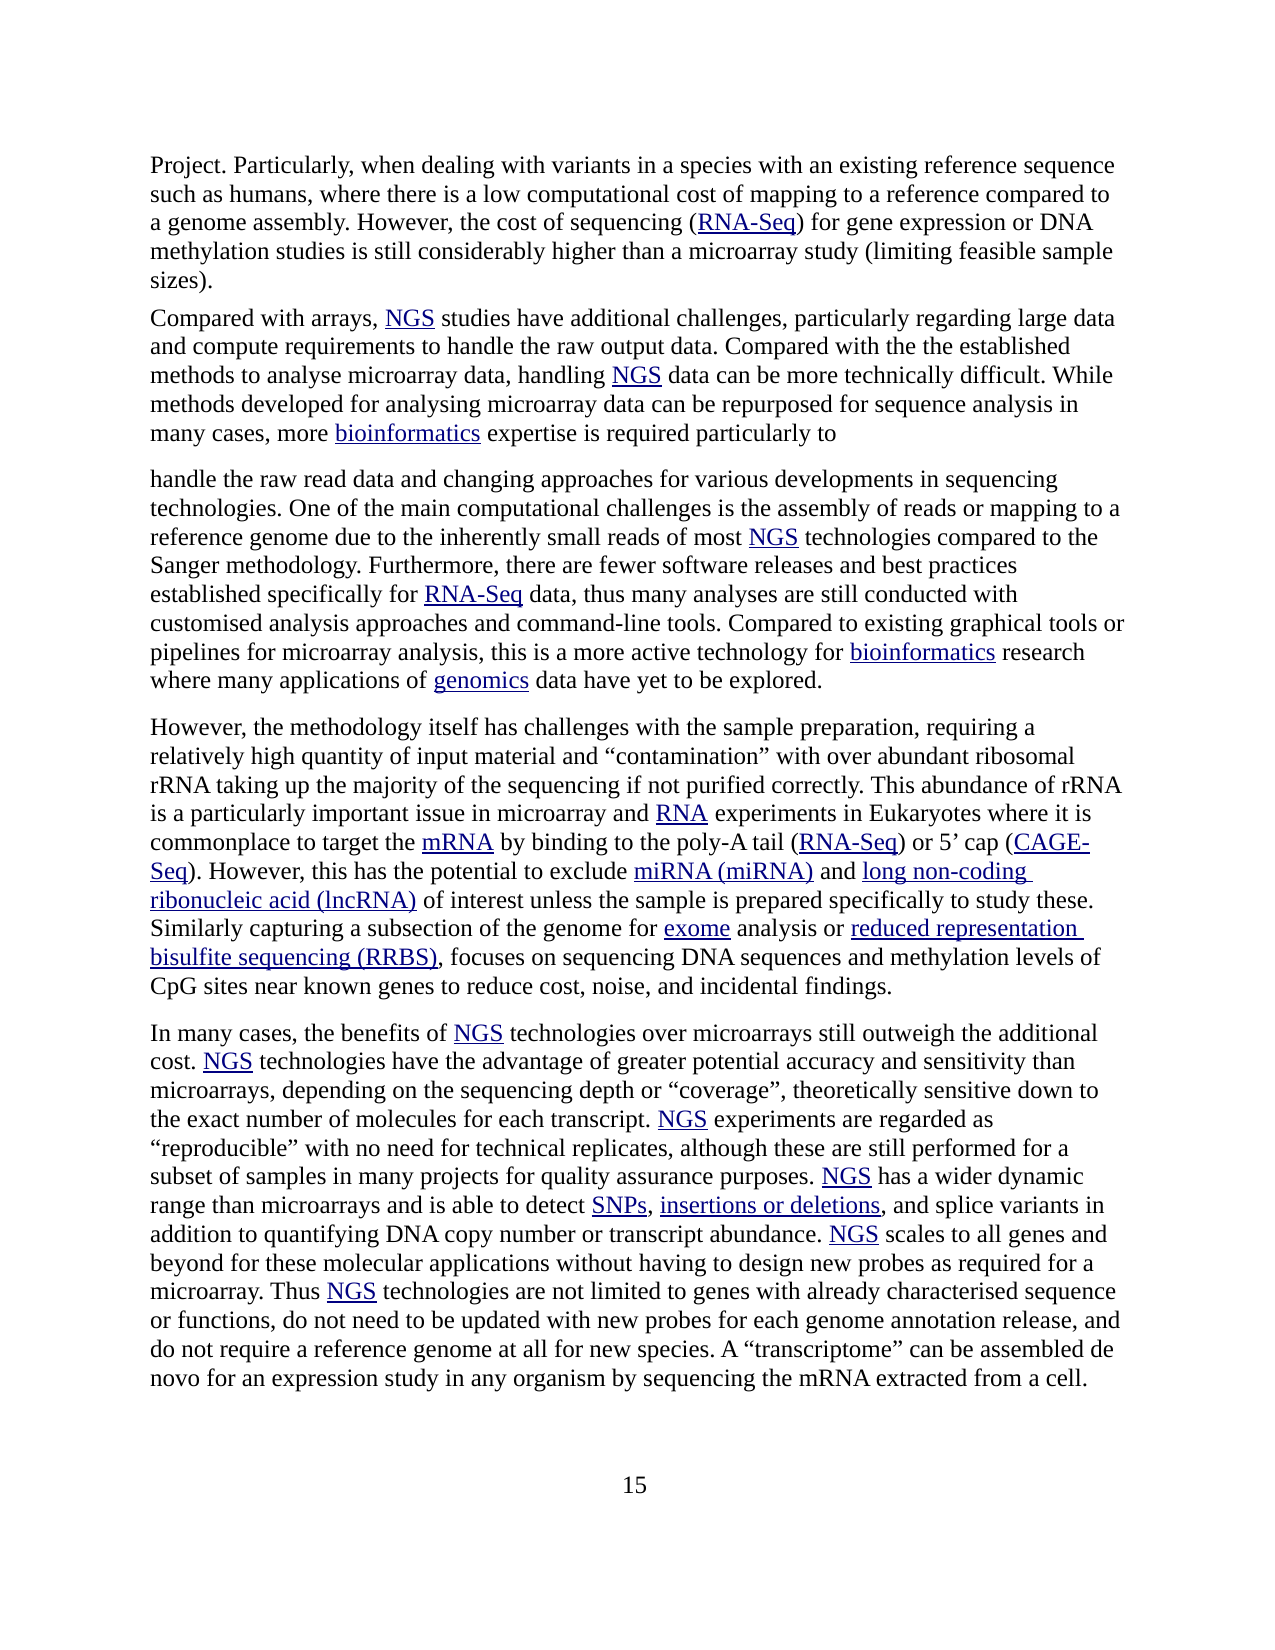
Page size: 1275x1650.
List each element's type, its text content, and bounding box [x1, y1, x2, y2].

text In many cases, the benefits of NGS technologies over microarrays still outweigh the additional cost. NGS technologies have the advantage of greater potential accuracy and sensitivity than microarrays, depending on the sequencing depth or “coverage”, theoretically sensitive down to the exact number of molecules for each transcript. NGS experiments are regarded as “reproducible” with no need for technical replicates, although these are still performed for a subset of samples in many projects for quality assurance purposes. NGS has a wider dynamic range than microarrays and is able to detect SNPs, insertions or deletions, and splice variants in addition to quantifying DNA copy number or transcript abundance. NGS scales to all genes and beyond for these molecular applications without having to design new probes as required for a microarray. Thus NGS technologies are not limited to genes with already characterised sequence or functions, do not need to be updated with new probes for each genome annotation release, and do not require a reference genome at all for new species. A “transcriptome” can be assembled de novo for an expression study in any organism by sequencing the mRNA extracted from a cell. [150, 1018, 1125, 1391]
text However, the methodology itself has challenges with the sample preparation, requiring a relatively high quantity of input material and “contamination” with over abundant ribosomal rRNA taking up the majority of the sequencing if not purified correctly. This abundance of rRNA is a particularly important issue in microarray and RNA experiments in Eukaryotes where it is commonplace to target the mRNA by binding to the poly-A tail (RNA-Seq) or 5’ cap (CAGE-Seq). However, this has the potential to exclude miRNA (miRNA) and long non-coding ribonucleic acid (lncRNA) of interest unless the sample is prepared specifically to study these. Similarly capturing a subsection of the genome for exome analysis or reduced representation bisulfite sequencing (RRBS), focuses on sequencing DNA sequences and methylation levels of CpG sites near known genes to reduce cost, noise, and incidental findings. [150, 712, 1125, 1000]
text handle the raw read data and changing approaches for various developments in sequencing technologies. One of the main computational challenges is the assembly of reads or mapping to a reference genome due to the inherently small reads of most NGS technologies compared to the Sanger methodology. Furthermore, there are fewer software releases and best practices established specifically for RNA-Seq data, thus many analyses are still conducted with customised analysis approaches and command-line tools. Compared to existing graphical tools or pipelines for microarray analysis, this is a more active technology for bioinformatics research where many applications of genomics data have yet to be explored. [150, 464, 1125, 694]
text Project. Particularly, when dealing with variants in a species with an existing reference sequence such as humans, where there is a low computational cost of mapping to a reference compared to a genome assembly. However, the cost of sequencing (RNA-Seq) for gene expression or DNA methylation studies is still considerably higher than a microarray study (limiting feasible sample sizes). [150, 150, 1125, 294]
text Compared with arrays, NGS studies have additional challenges, particularly regarding large data and compute requirements to handle the raw output data. Compared with the the established methods to analyse microarray data, handling NGS data can be more technically difficult. While methods developed for analysing microarray data can be repurposed for sequence analysis in many cases, more bioinformatics expertise is required particularly to [150, 303, 1125, 446]
